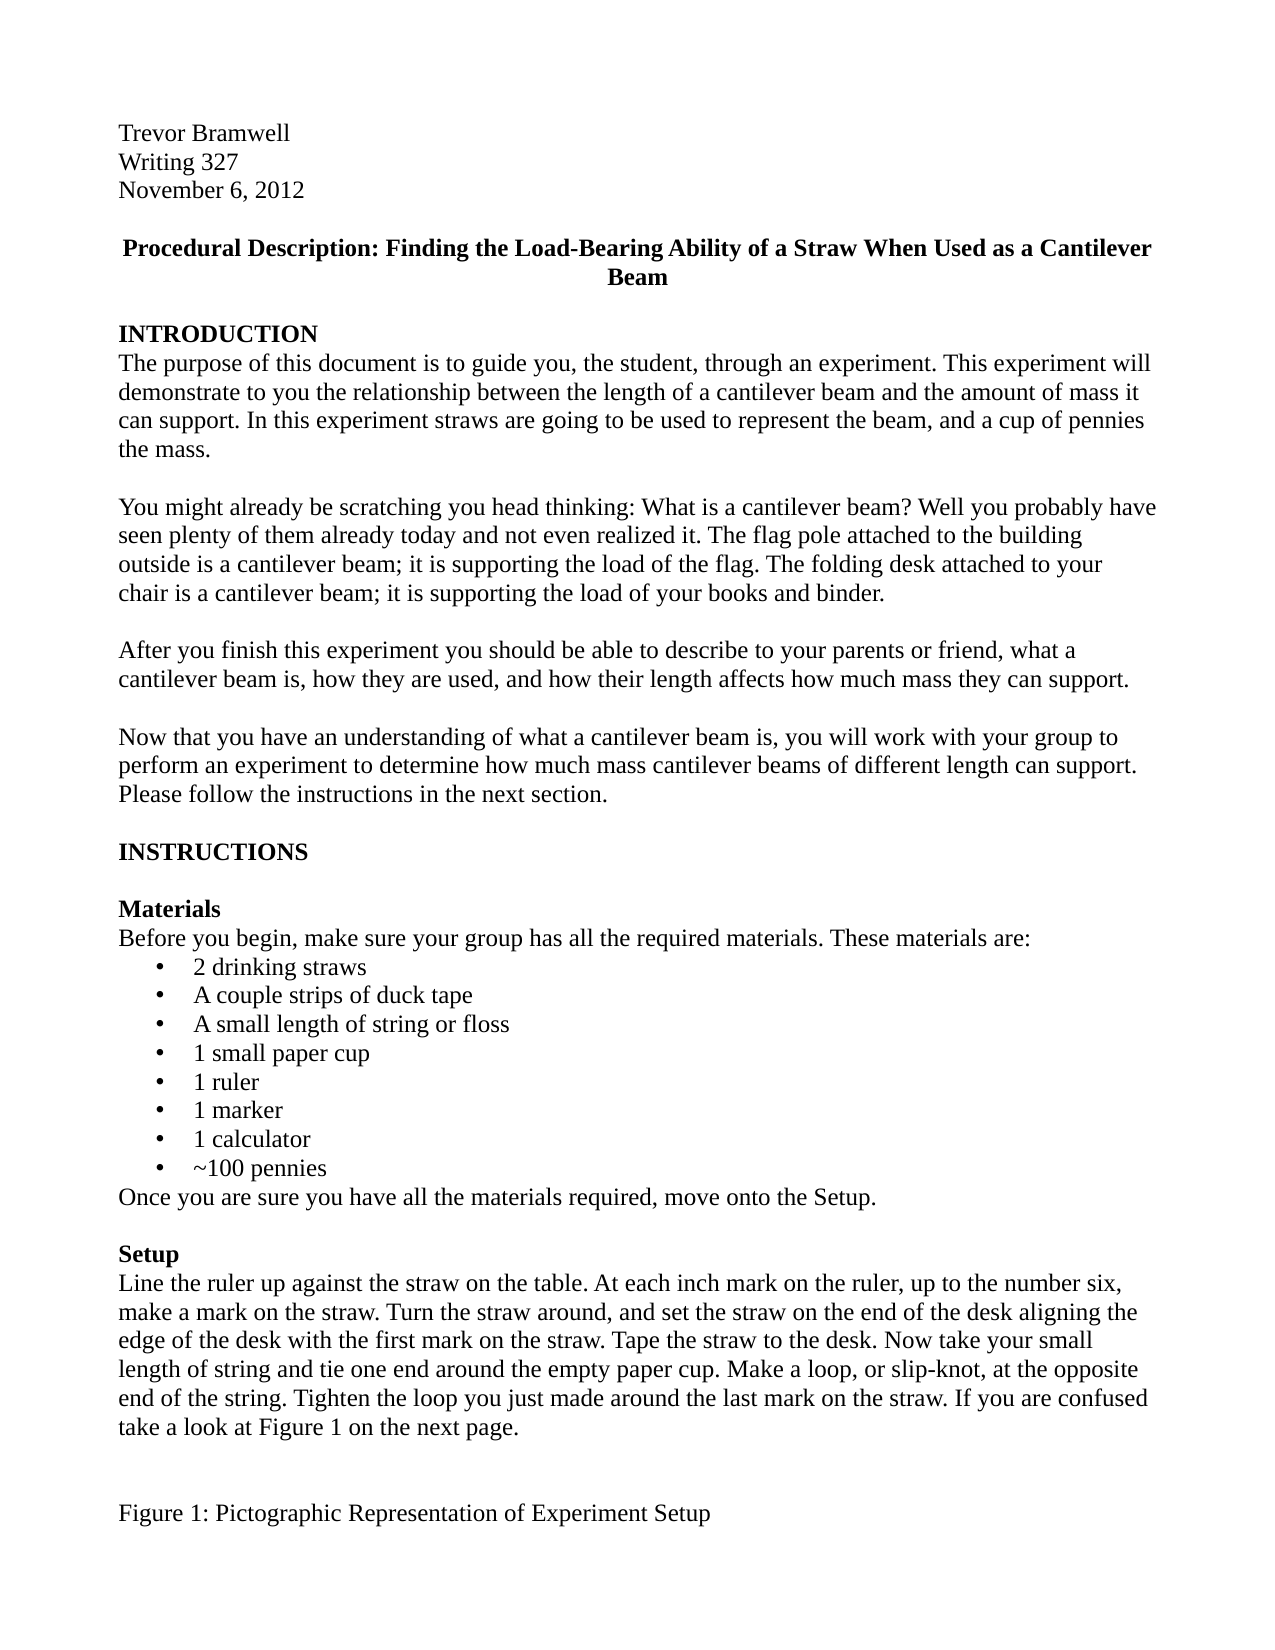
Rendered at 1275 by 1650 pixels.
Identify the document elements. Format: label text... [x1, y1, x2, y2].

list 1 calculator [156, 1124, 1157, 1153]
text November 6, 2012 [118, 176, 1157, 204]
list Once you are sure you have all the materials required, move onto the Setup. [118, 1182, 1157, 1211]
list 1 marker [156, 1096, 1157, 1124]
list 1 ruler [156, 1067, 1157, 1096]
list A small length of string or floss [156, 1009, 1157, 1038]
text Writing 327 [118, 147, 1157, 176]
text INSTRUCTIONS [118, 837, 1157, 866]
list Figure 1: Pictographic Representation of Experiment Setup [118, 1498, 1157, 1527]
list You might already be scratching you head thinking: What is a cantilever beam? Well you probably have seen plenty of them already today and not even realized it. The flag pole attached to the building outside is a cantilever beam; it is supporting the load of the flag. The folding desk attached to your chair is a cantilever beam; it is supporting the load of your books and binder. [118, 492, 1157, 607]
text Setup [118, 1239, 1157, 1268]
list Materials [118, 894, 1157, 923]
text Trevor Bramwell [118, 118, 1157, 147]
list 1 small paper cup [156, 1038, 1157, 1067]
text Before you begin, make sure your group has all the required materials. These materials are: [118, 923, 1157, 952]
list The purpose of this document is to guide you, the student, through an experiment. This experiment will demonstrate to you the relationship between the length of a cantilever beam and the amount of mass it can support. In this experiment straws are going to be used to represent the beam, and a cup of pennies the mass. [118, 348, 1157, 463]
text Now that you have an understanding of what a cantilever beam is, you will work with your group to perform an experiment to determine how much mass cantilever beams of different length can support. Please follow the instructions in the next section. [118, 722, 1157, 808]
list 2 drinking straws [156, 952, 1157, 981]
list Line the ruler up against the straw on the table. At each inch mark on the ruler, up to the number six, make a mark on the straw. Turn the straw around, and set the straw on the end of the desk aligning the edge of the desk with the first mark on the straw. Tape the straw to the desk. Now take your small length of string and tie one end around the empty paper cup. Make a loop, or slip-knot, at the opposite end of the string. Tighten the loop you just made around the last mark on the straw. If you are confused take a look at Figure 1 on the next page. [118, 1268, 1157, 1441]
text Procedural Description: Finding the Load-Bearing Ability of a Straw When Used as a Cantilever Beam [118, 233, 1157, 291]
list ~100 pennies [156, 1153, 1157, 1182]
list A couple strips of duck tape [156, 981, 1157, 1009]
text INTRODUCTION [118, 319, 1157, 348]
list After you finish this experiment you should be able to describe to your parents or friend, what a cantilever beam is, how they are used, and how their length affects how much mass they can support. [118, 636, 1157, 693]
